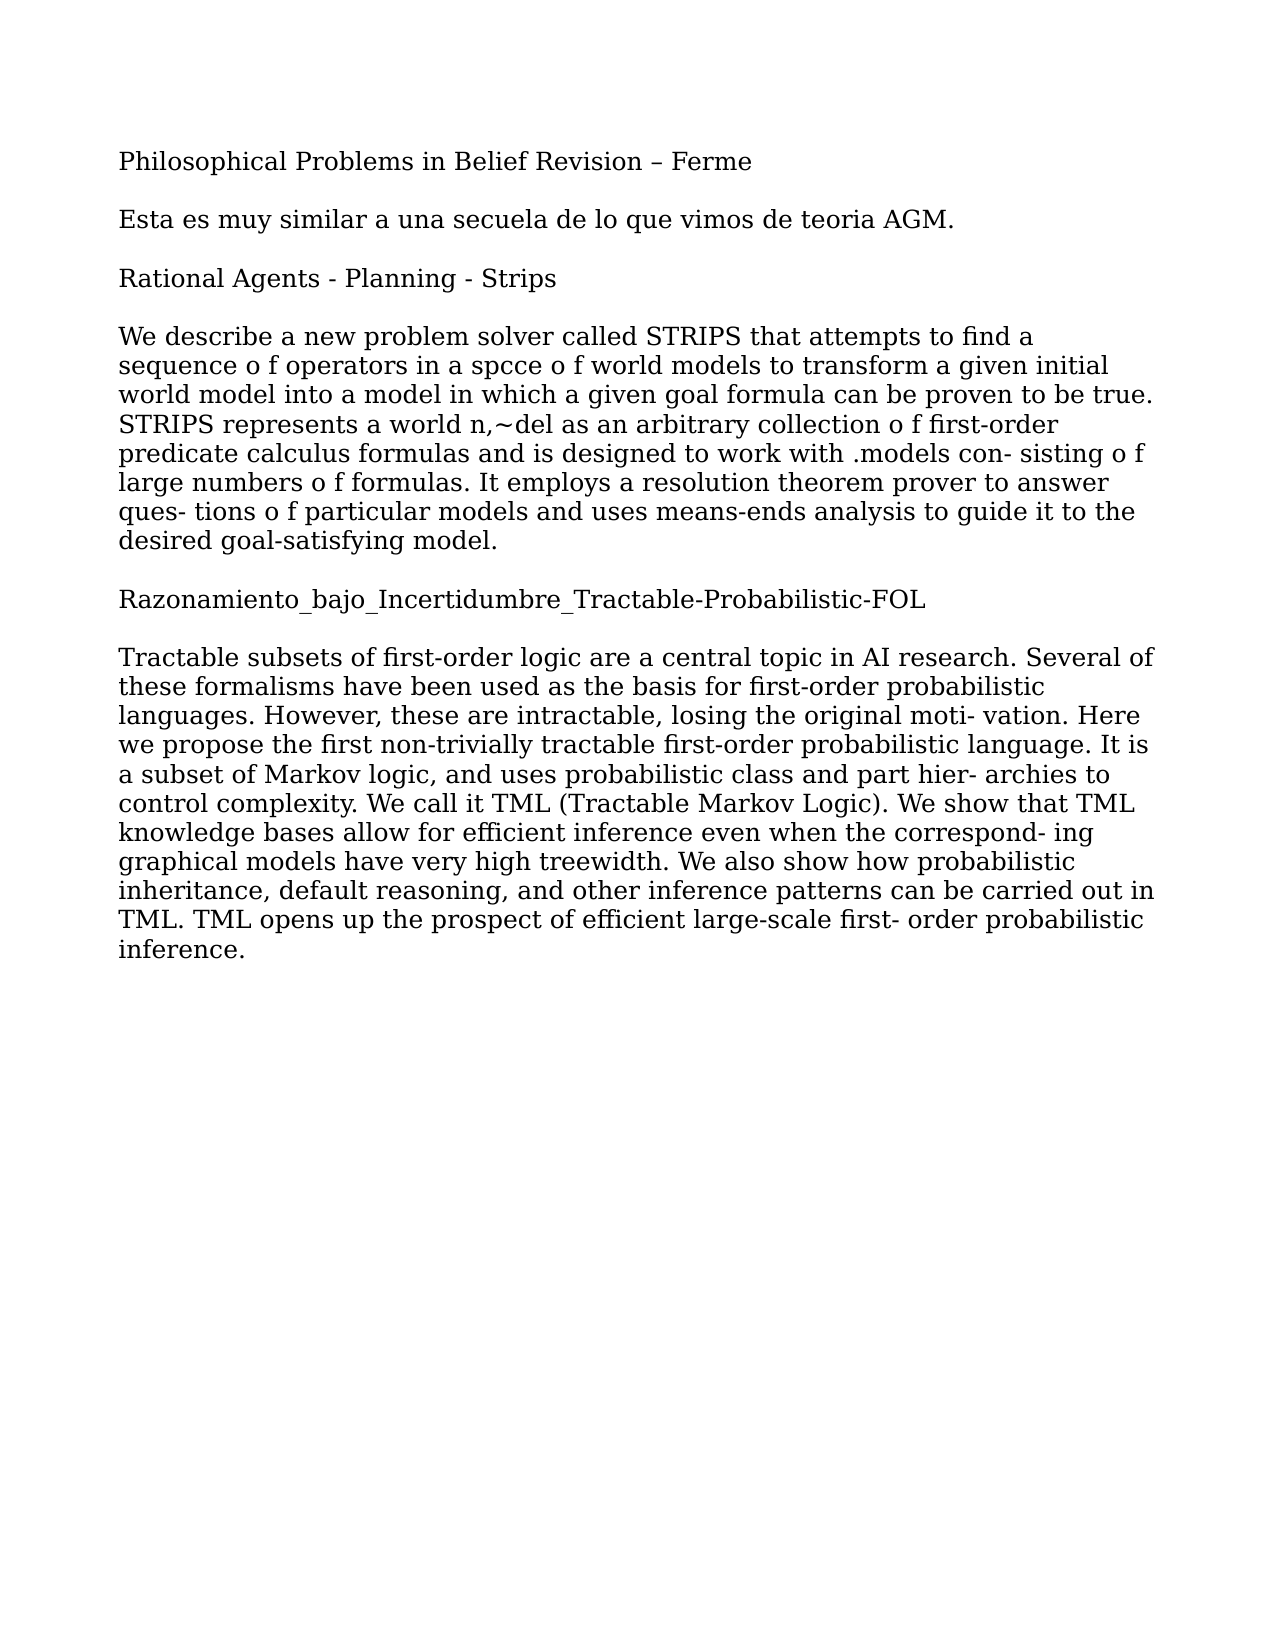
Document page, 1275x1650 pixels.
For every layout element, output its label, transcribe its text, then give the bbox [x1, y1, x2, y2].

text Esta es muy similar a una secuela de lo que vimos de teoria AGM. [118, 206, 1157, 235]
text Rational Agents - Planning - Strips [118, 264, 1157, 293]
text Philosophical Problems in Belief Revision – Ferme [118, 147, 1157, 176]
text Razonamiento_bajo_Incertidumbre_Tractable-Probabilistic-FOL [118, 585, 1157, 614]
text We describe a new problem solver called STRIPS that attempts to find a sequence o f operators in a spcce o f world models to transform a given initial world model into a model in which a given goal formula can be proven to be true. STRIPS represents a world n,~del as an arbitrary collection o f first-order predicate calculus formulas and is designed to work with .models con- sisting o f large numbers o f formulas. It employs a resolution theorem prover to answer ques- tions o f particular models and uses means-ends analysis to guide it to the desired goal-satisfying model. [118, 322, 1157, 556]
text Tractable subsets of first-order logic are a central topic in AI research. Several of these formalisms have been used as the basis for first-order probabilistic languages. However, these are intractable, losing the original moti- vation. Here we propose the first non-trivially tractable first-order probabilistic language. It is a subset of Markov logic, and uses probabilistic class and part hier- archies to control complexity. We call it TML (Tractable Markov Logic). We show that TML knowledge bases allow for efficient inference even when the correspond- ing graphical models have very high treewidth. We also show how probabilistic inheritance, default reasoning, and other inference patterns can be carried out in TML. TML opens up the prospect of efficient large-scale first- order probabilistic inference. [118, 643, 1157, 964]
